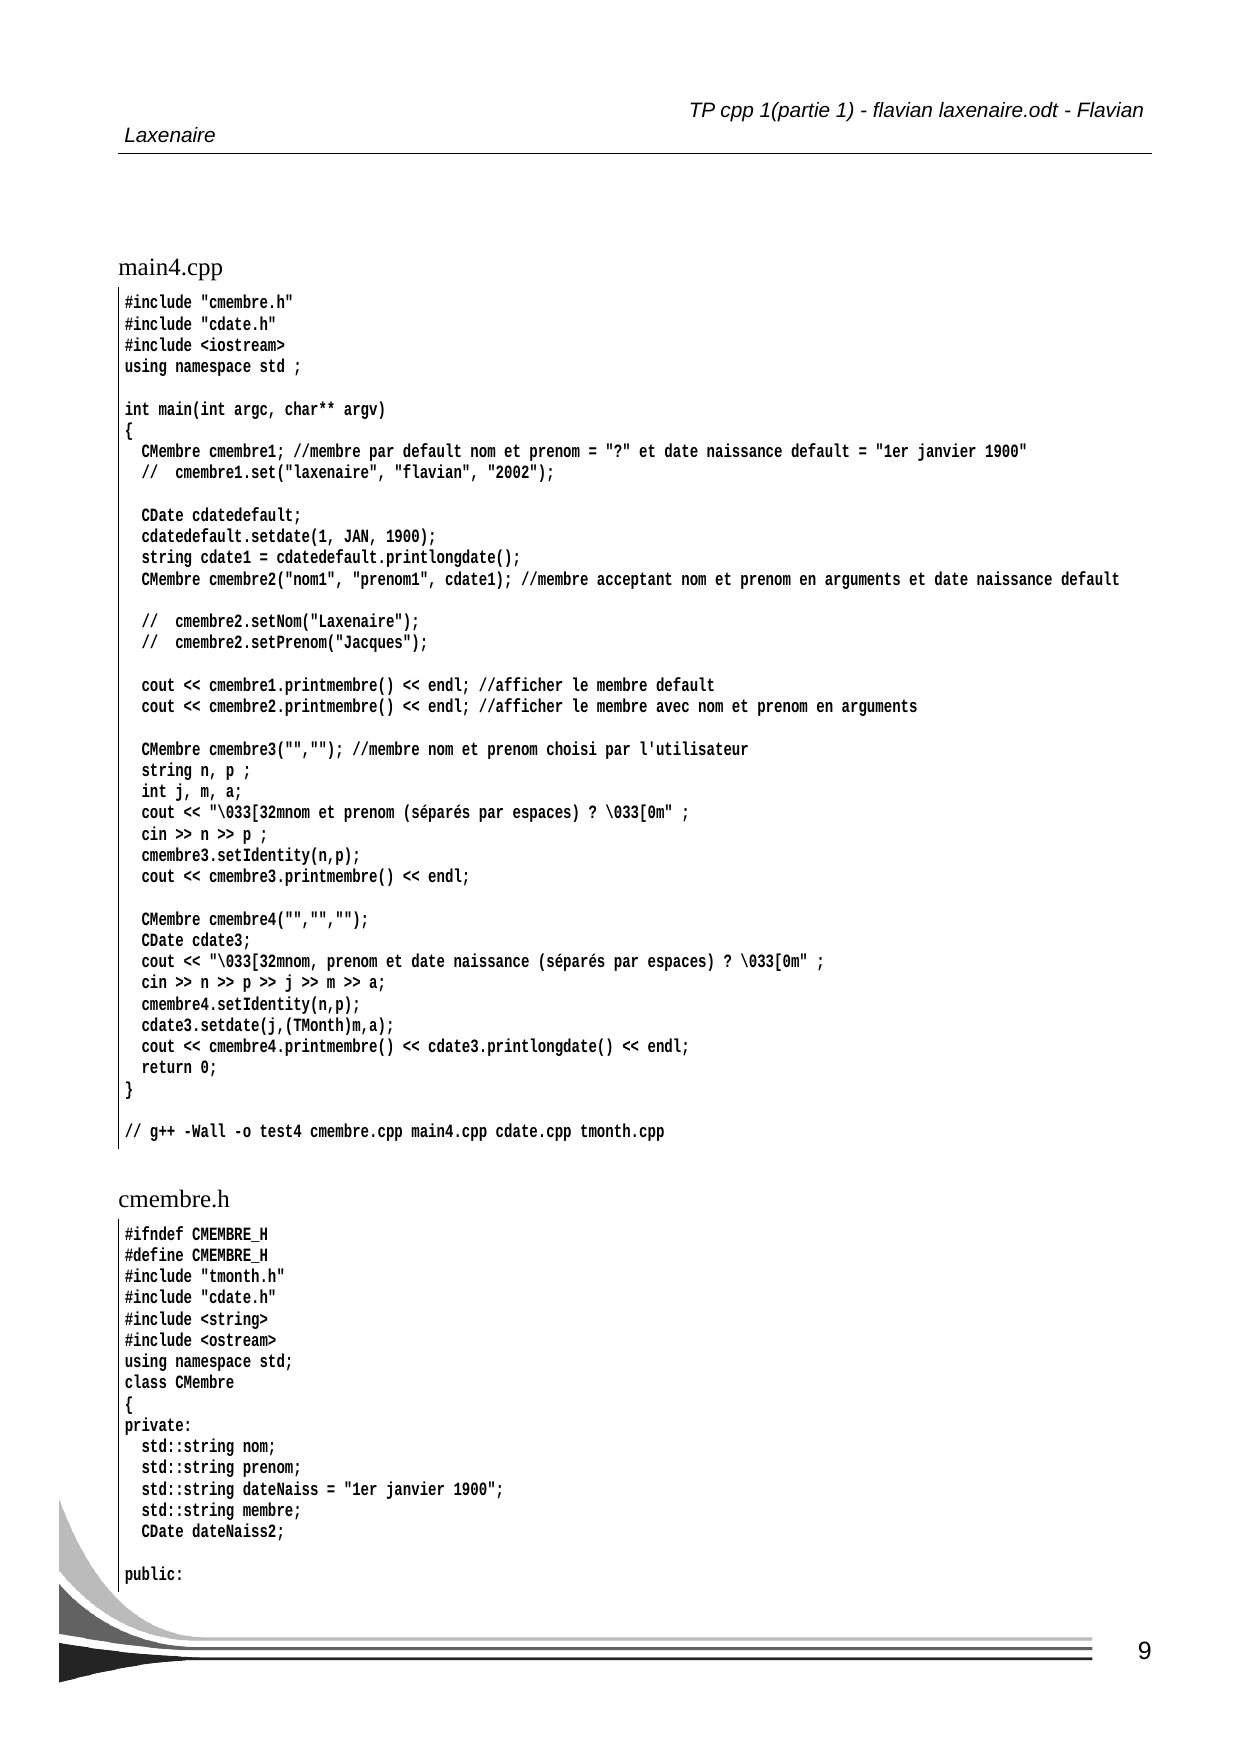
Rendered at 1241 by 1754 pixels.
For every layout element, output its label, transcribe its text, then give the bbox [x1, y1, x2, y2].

text CMembre cmembre3("",""); //membre nom et prenom choisi par l'utilisateur [119, 739, 1152, 761]
text CMembre cmembre4("","",""); [119, 909, 1152, 931]
text cmembre4.setIdentity(n,p); [119, 994, 1152, 1016]
text CDate cdate3; [119, 931, 1152, 952]
text CMembre cmembre1; //membre par default nom et prenom = "?" et date naissance default = "1er janvier 1900" [119, 442, 1152, 463]
text // cmembre2.setPrenom("Jacques"); [119, 633, 1152, 654]
text #ifndef CMEMBRE_H [118, 1218, 1152, 1246]
text // cmembre2.setNom("Laxenaire"); [119, 612, 1152, 633]
text cout << cmembre2.printmembre() << endl; //afficher le membre avec nom et prenom en arguments [119, 697, 1152, 718]
text // g++ -Wall -o test4 cmembre.cpp main4.cpp cdate.cpp tmonth.cpp [119, 1122, 1152, 1149]
text cout << cmembre4.printmembre() << cdate3.printlongdate() << endl; [119, 1037, 1152, 1058]
text string cdate1 = cdatedefault.printlongdate(); [119, 548, 1152, 569]
text string n, p ; [119, 761, 1152, 782]
text #include "cdate.h" [119, 1288, 1152, 1309]
text CMembre cmembre2("nom1", "prenom1", cdate1); //membre acceptant nom et prenom en arguments et date naissance default [119, 569, 1152, 591]
text using namespace std ; [119, 357, 1152, 378]
text } [119, 1079, 1152, 1101]
text cmembre3.setIdentity(n,p); [119, 846, 1152, 867]
text class CMembre [119, 1373, 1152, 1394]
text cout << cmembre3.printmembre() << endl; [119, 867, 1152, 888]
text cout << "\033[32mnom et prenom (séparés par espaces) ? \033[0m" ; [119, 803, 1152, 824]
text #include "cdate.h" [119, 314, 1152, 336]
text { [119, 421, 1152, 442]
text cdatedefault.setdate(1, JAN, 1900); [119, 527, 1152, 548]
picture [59, 1500, 1093, 1683]
text private: [119, 1416, 1152, 1437]
text #include <string> [119, 1309, 1152, 1331]
text #define CMEMBRE_H [119, 1246, 1152, 1267]
text cin >> n >> p ; [119, 824, 1152, 846]
text std::string prenom; [119, 1458, 1152, 1479]
text #include <ostream> [119, 1331, 1152, 1352]
text { [119, 1394, 1152, 1416]
text cout << cmembre1.printmembre() << endl; //afficher le membre default [119, 676, 1152, 697]
text int j, m, a; [119, 782, 1152, 803]
text int main(int argc, char** argv) [119, 399, 1152, 421]
text #include <iostream> [119, 336, 1152, 357]
text std::string membre; [1093, 1501, 1152, 1522]
text cout << "\033[32mnom, prenom et date naissance (séparés par espaces) ? \033[0m" ; [119, 952, 1152, 973]
text main4.cpp [118, 252, 1152, 281]
text std::string nom; [119, 1437, 1152, 1458]
text CDate dateNaiss2; [1093, 1522, 1152, 1543]
text #include "cmembre.h" [119, 287, 1152, 314]
text cmembre.h [118, 1184, 1152, 1212]
text using namespace std; [119, 1352, 1152, 1373]
text return 0; [119, 1058, 1152, 1079]
text #include "tmonth.h" [119, 1267, 1152, 1288]
text CDate cdatedefault; [119, 506, 1152, 527]
text cin >> n >> p >> j >> m >> a; [119, 973, 1152, 994]
text cdate3.setdate(j,(TMonth)m,a); [119, 1016, 1152, 1037]
text // cmembre1.set("laxenaire", "flavian", "2002"); [119, 463, 1152, 484]
text std::string dateNaiss = "1er janvier 1900"; [119, 1479, 1152, 1501]
text public: [1093, 1564, 1152, 1592]
